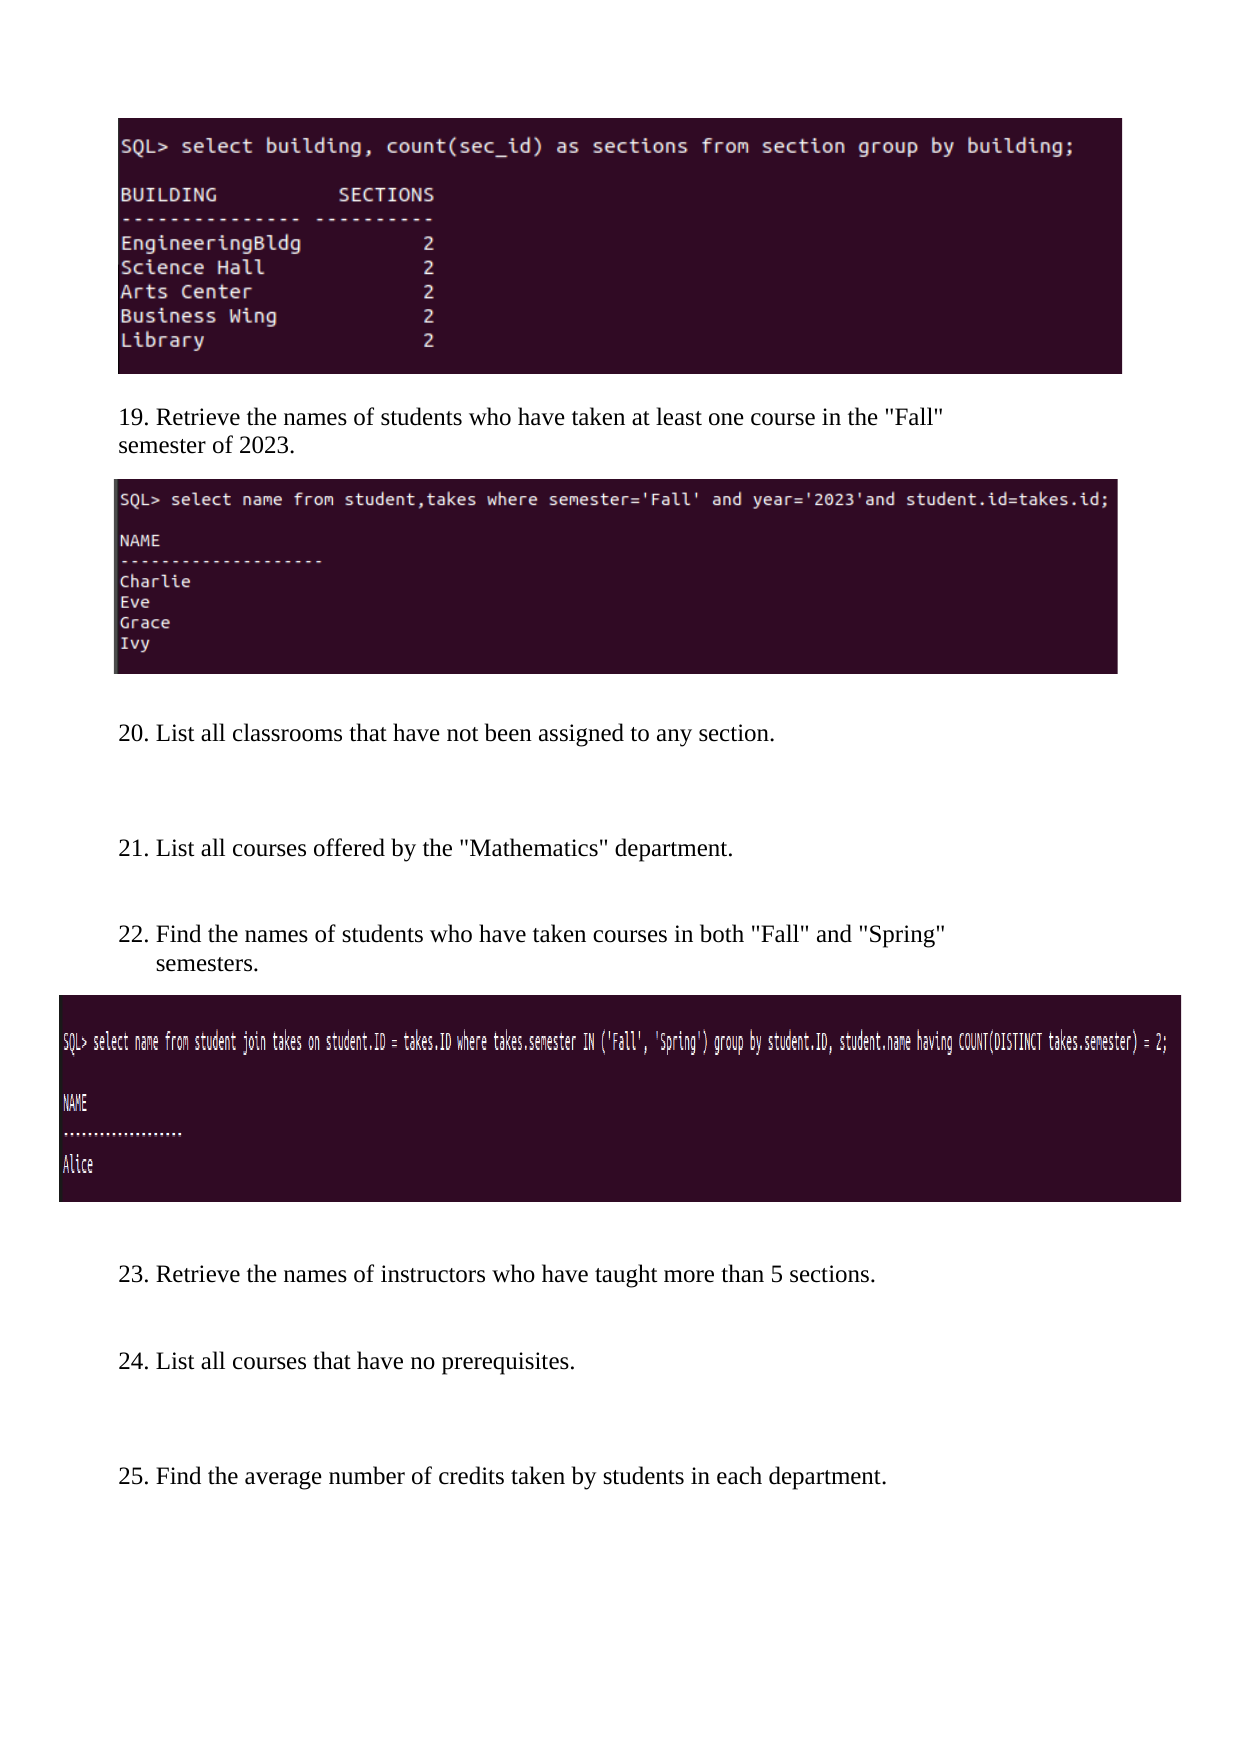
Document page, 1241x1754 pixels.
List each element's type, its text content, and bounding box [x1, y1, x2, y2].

text 24. List all courses that have no prerequisites. [118, 1346, 1122, 1374]
picture [118, 118, 1123, 374]
text 21. List all courses offered by the "Mathematics" department. [118, 833, 1122, 862]
text semesters. [118, 948, 1122, 977]
text 22. Find the names of students who have taken courses in both "Fall" and "Spring" [118, 919, 1122, 948]
picture [113, 479, 1118, 674]
text 20. List all classrooms that have not been assigned to any section. [118, 718, 1122, 747]
text 19. Retrieve the names of students who have taken at least one course in the "Fall" [118, 402, 1122, 431]
text semester of 2023. [118, 431, 1122, 459]
text 23. Retrieve the names of instructors who have taught more than 5 sections. [118, 1259, 1122, 1288]
picture [59, 995, 1182, 1202]
text 25. Find the average number of credits taken by students in each department. [118, 1461, 1122, 1489]
